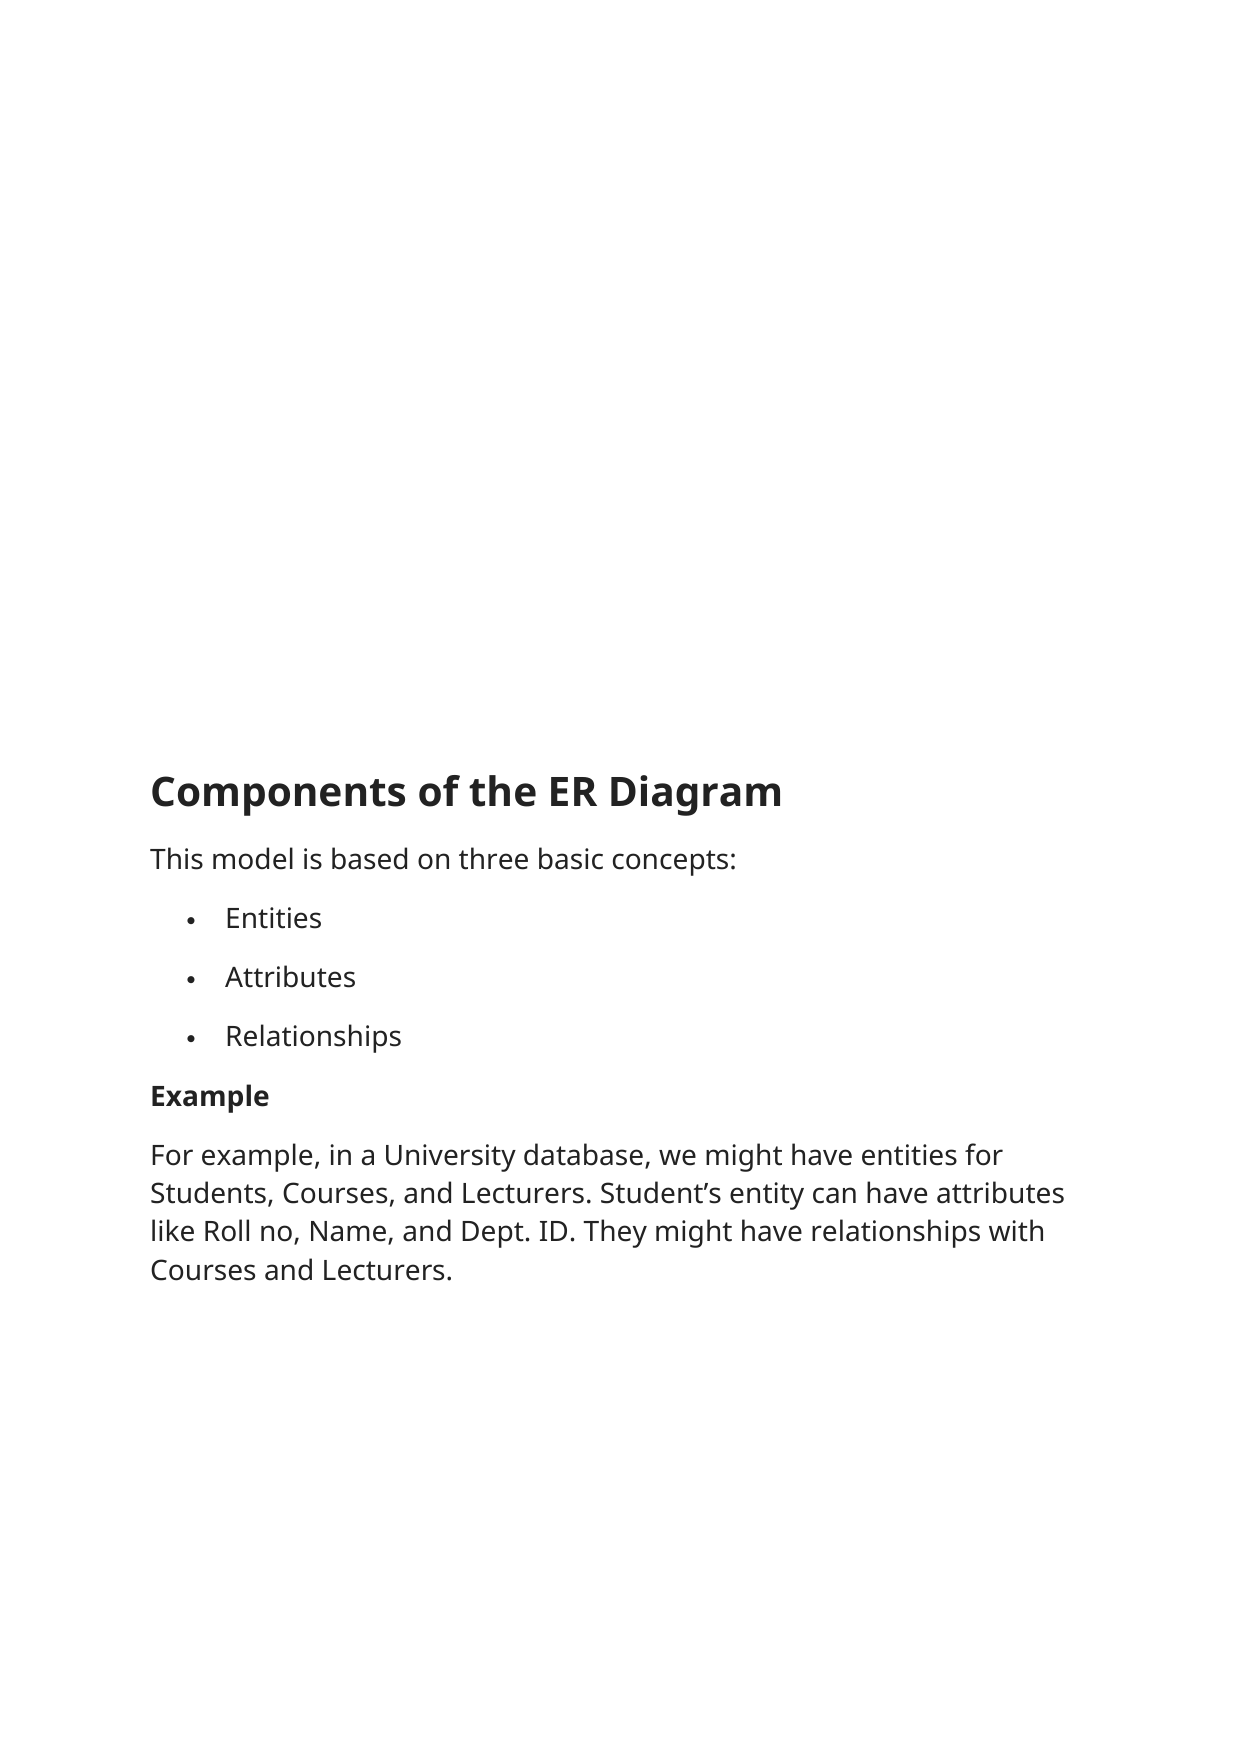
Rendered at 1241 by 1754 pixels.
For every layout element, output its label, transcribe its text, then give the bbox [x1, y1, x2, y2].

list Relationships [187, 1017, 1090, 1055]
list Attributes [187, 957, 1090, 996]
text For example, in a University database, we might have entities for Students, Courses, and Lecturers. Student’s entity can have attributes like Roll no, Name, and Dept. ID. They might have relationships with Courses and Lecturers. [150, 1135, 1090, 1288]
subtitle Components of the ER Diagram [150, 763, 1090, 818]
list Entities [187, 898, 1090, 937]
text Example [150, 1076, 1090, 1114]
text This model is based on three basic concepts: [150, 839, 1090, 877]
